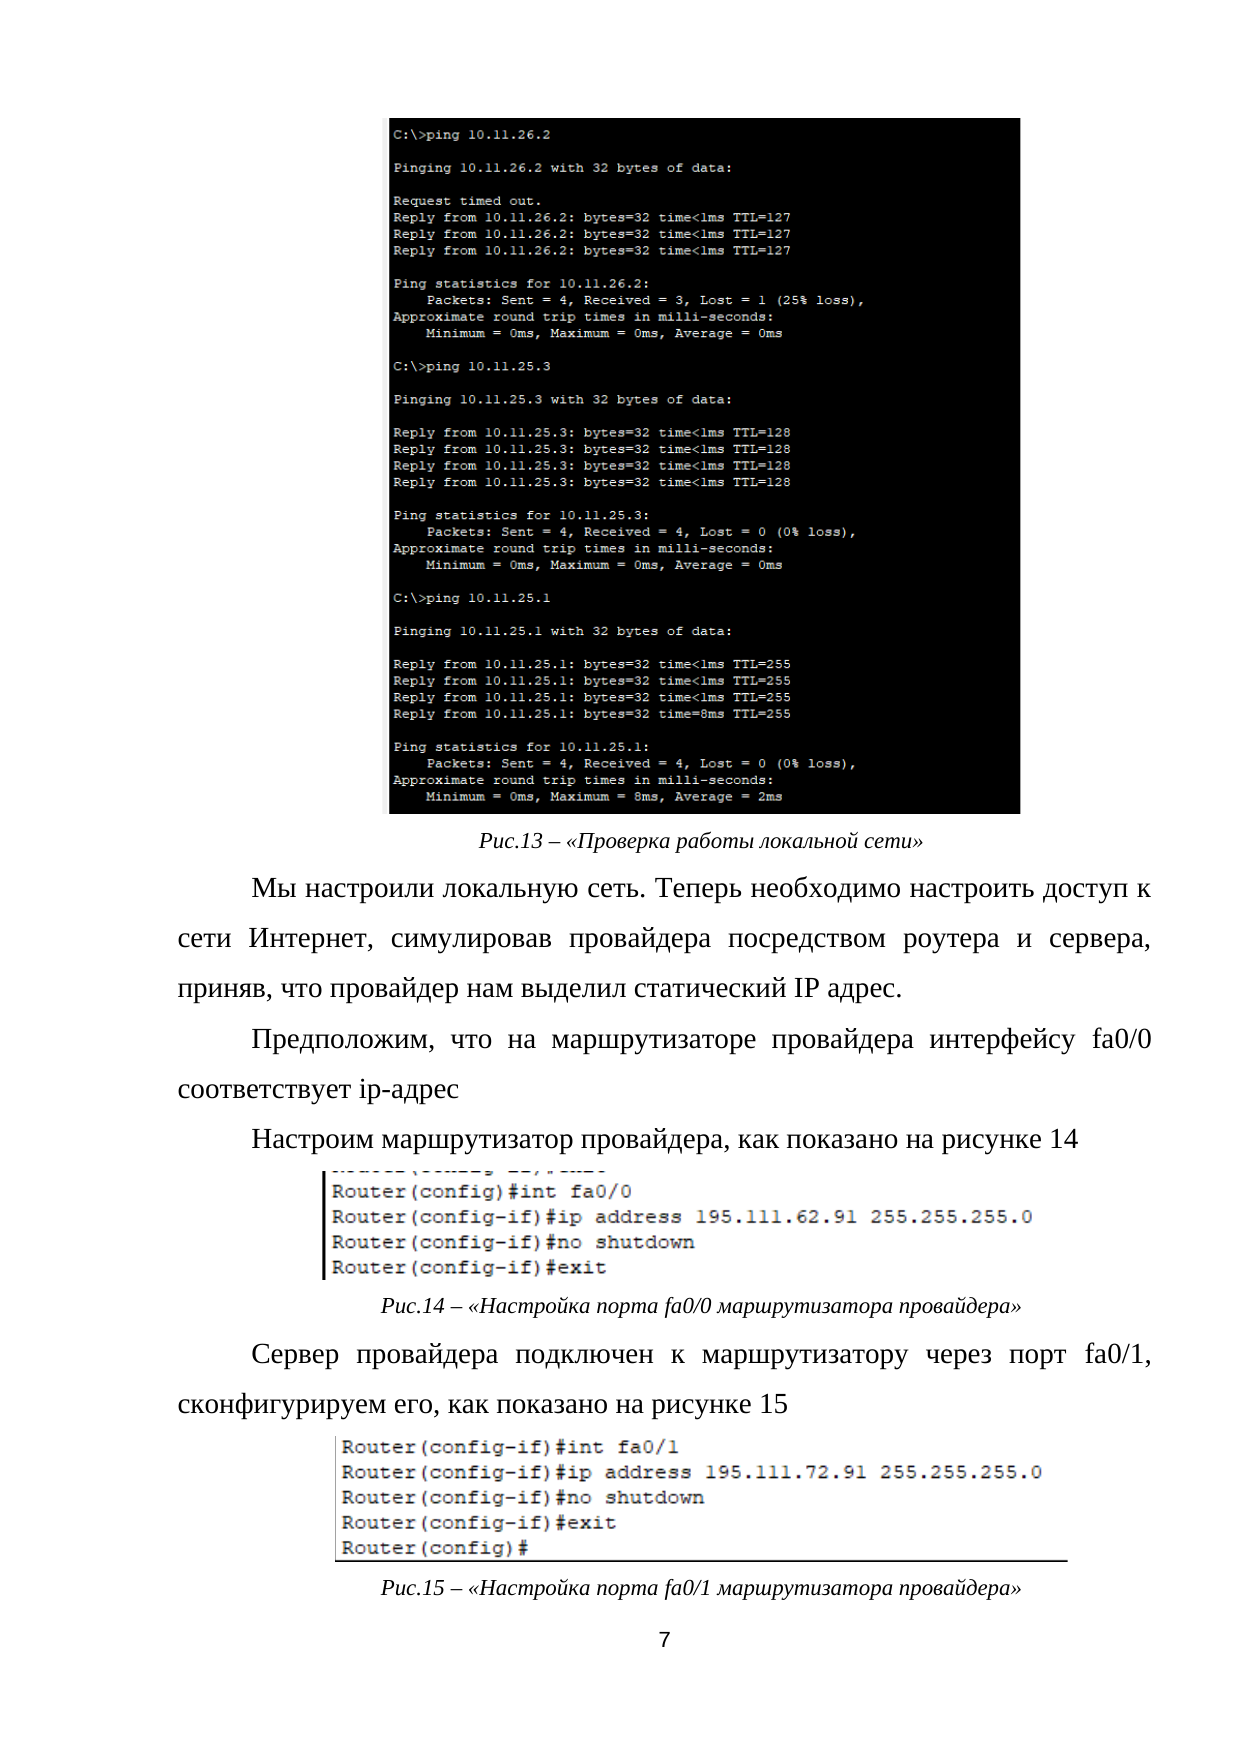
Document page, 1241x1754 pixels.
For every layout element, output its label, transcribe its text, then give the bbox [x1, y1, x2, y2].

text Рис.15 – «Настройка порта fa0/1 маршрутизатора провайдера» [177, 1574, 1152, 1601]
text Предположим, что на маршрутизаторе провайдера интерфейсу fa0/0 соответствует ip-адрес [177, 1021, 1152, 1105]
picture [321, 1171, 1082, 1280]
text Настроим маршрутизатор провайдера, как показано на рисунке 14 [177, 1122, 1152, 1155]
text Мы настроили локальную сеть. Теперь необходимо настроить доступ к сети Интернет, симулировав провайдера посредством роутера и сервера, приняв, что провайдер нам выделил статический IP адрес. [177, 870, 1152, 1004]
picture [382, 118, 1021, 814]
text Рис.13 – «Проверка работы локальной сети» [177, 827, 1152, 853]
text Сервер провайдера подключен к маршрутизатору через порт fa0/1, сконфигурируем его, как показано на рисунке 15 [177, 1336, 1152, 1419]
picture [335, 1436, 1068, 1562]
text Рис.14 – «Настройка порта fa0/0 маршрутизатора провайдера» [177, 1293, 1152, 1319]
